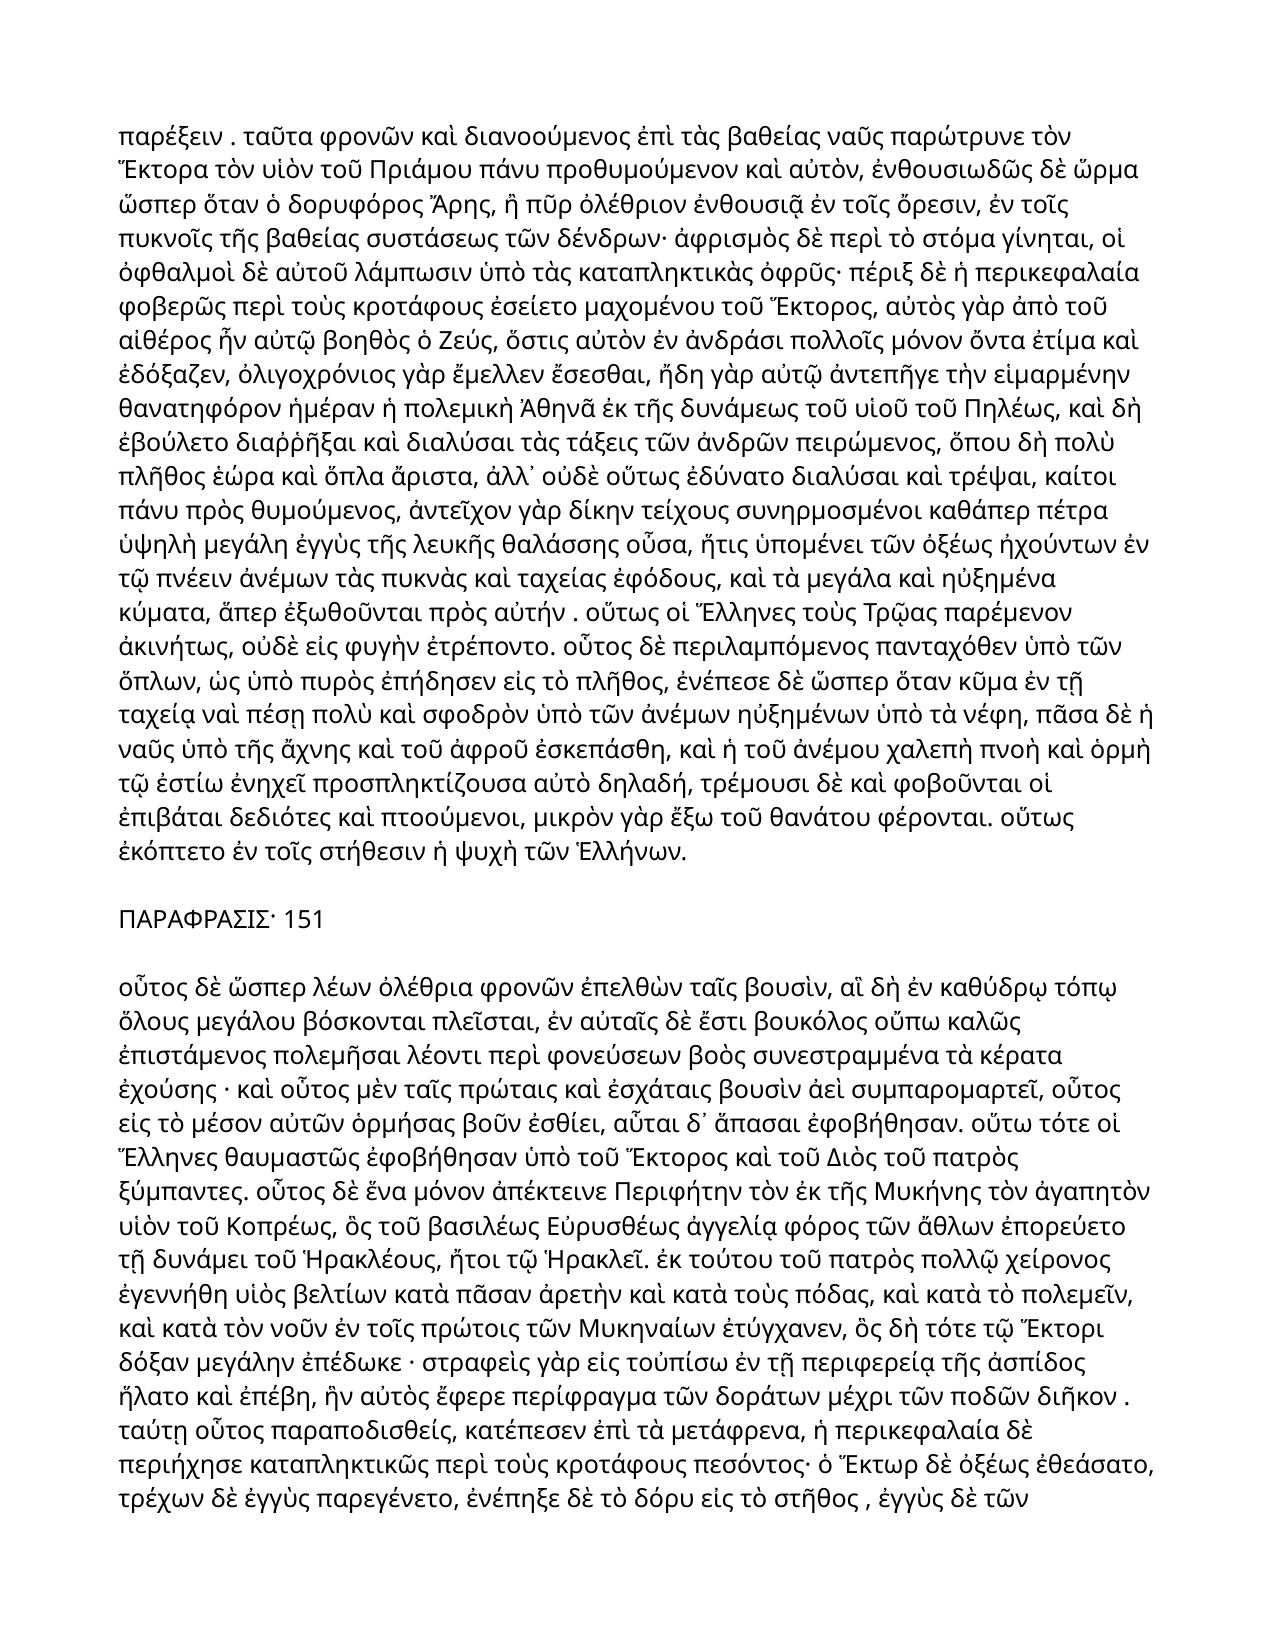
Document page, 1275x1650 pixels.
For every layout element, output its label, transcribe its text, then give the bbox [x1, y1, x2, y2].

text ΠAPΑΦΡΑΣΙΣ· 151 [118, 902, 1157, 936]
text παρέξειν . ταῦτα φρονῶν καὶ διανοούμενος ἐπὶ τὰς βαθείας ναῦς παρώτρυνε τὸν Ἕκτορα τὸν υἱὸν τοῦ Πριάμου πάνυ προθυμούμενον καὶ αὐτὸν, ἐνθουσιωδῶς δὲ ὥρμα ὥσπερ ὅταν ὁ δορυφόρος Ἄρης, ἢ πῦρ ὀλέθριον ἐνθουσιᾷ ἐν τοῖς ὄρεσιν, ἐν τοῖς πυκνοῖς τῆς βαθείας συστάσεως τῶν δένδρων· ἀφρισμὸς δὲ περὶ τὸ στόμα γίνηται, οἱ ὀφθαλμοὶ δὲ αὐτοῦ λάμπωσιν ὑπὸ τὰς καταπληκτικὰς ὀφρῦς· πέριξ δὲ ἡ περικεφαλαία φοβερῶς περὶ τοὺς κροτάφους ἐσείετο μαχομένου τοῦ Ἕκτορος, αὐτὸς γὰρ ἀπὸ τοῦ αἰθέρος ἦν αὐτῷ βοηθὸς ὁ Ζεύς, ὅστις αὐτὸν ἐν ἀνδράσι πολλοῖς μόνον ὄντα ἐτίμα καὶ ἐδόξαζεν, ὀλιγοχρόνιος γὰρ ἔμελλεν ἔσεσθαι, ἤδη γὰρ αὐτῷ ἀντεπῆγε τὴν εἱμαρμένην θανατηφόρον ἡμέραν ἡ πολεμικὴ Ἀθηνᾶ ἐκ τῆς δυνάμεως τοῦ υἱοῦ τοῦ Πηλέως, καὶ δὴ ἐβούλετο διαῤῥῆξαι καὶ διαλύσαι τὰς τάξεις τῶν ἀνδρῶν πειρώμενος, ὅπου δὴ πολὺ πλῆθος ἑώρα καὶ ὅπλα ἄριστα, ἀλλ᾽ οὐδὲ οὕτως ἐδύνατο διαλύσαι καὶ τρέψαι, καίτοι πάνυ πρὸς θυμούμενος, ἀντεῖχον γὰρ δίκην τείχους συνηρμοσμένοι καθάπερ πέτρα ὑψηλὴ μεγάλη ἐγγὺς τῆς λευκῆς θαλάσσης οὖσα, ἥτις ὑπομένει τῶν ὀξέως ἠχούντων ἐν τῷ πνέειν ἀνέμων τὰς πυκνὰς καὶ ταχείας ἐφόδους, καὶ τὰ μεγάλα καὶ ηὐξημένα κύματα, ἅπερ ἐξωθοῦνται πρὸς αὐτήν . οὕτως οἱ Ἕλληνες τοὺς Τρῷας παρέμενον ἀκινήτως, οὐδὲ εἰς φυγὴν ἐτρέποντο. οὗτος δὲ περιλαμπόμενος πανταχόθεν ὑπὸ τῶν ὅπλων, ὡς ὑπὸ πυρὸς ἐπήδησεν εἰς τὸ πλῆθος, ἐνέπεσε δὲ ὥσπερ ὅταν κῦμα ἐν τῇ ταχείᾳ ναὶ πέσῃ πολὺ καὶ σφοδρὸν ὑπὸ τῶν ἀνέμων ηὐξημένων ὑπὸ τὰ νέφη, πᾶσα δὲ ἡ ναῦς ὑπὸ τῆς ἄχνης καὶ τοῦ ἀφροῦ ἐσκεπάσθη, καὶ ἡ τοῦ ἀνέμου χαλεπὴ πνοὴ καὶ ὁρμὴ τῷ ἐστίω ἐνηχεῖ προσπληκτίζουσα αὐτὸ δηλαδή, τρέμουσι δὲ καὶ φοβοῦνται οἱ ἐπιβάται δεδιότες καὶ πτοούμενοι, μικρὸν γὰρ ἔξω τοῦ θανάτου φέρονται. οὕτως ἐκόπτετο ἐν τοῖς στήθεσιν ἡ ψυχὴ τῶν Ἑλλήνων. [118, 118, 1157, 867]
text οὗτος δὲ ὥσπερ λέων ὀλέθρια φρονῶν ἐπελθὼν ταῖς βουσὶν, αἳ δὴ ἐν καθύδρῳ τόπῳ ὅλους μεγάλου βόσκονται πλεῖσται, ἐν αὐταῖς δὲ ἔστι βουκόλος οὔπω καλῶς ἐπιστάμενος πολεμῆσαι λέοντι περὶ φονεύσεων βοὸς συνεστραμμένα τὰ κέρατα ἐχούσης · καὶ οὗτος μὲν ταῖς πρώταις καὶ ἐσχάταις βουσὶν ἀεὶ συμπαρομαρτεῖ, οὗτος εἰς τὸ μέσον αὐτῶν ὁρμήσας βοῦν ἐσθίει, αὗται δ᾽ ἅπασαι ἐφοβήθησαν. οὕτω τότε οἱ Ἕλληνες θαυμαστῶς ἐφοβήθησαν ὑπὸ τοῦ Ἕκτορος καὶ τοῦ Διὸς τοῦ πατρὸς ξύμπαντες. οὗτος δὲ ἕνα μόνον ἀπέκτεινε Περιφήτην τὸν ἐκ τῆς Μυκήνης τὸν ἀγαπητὸν υἱὸν τοῦ Κοπρέως, ὃς τοῦ βασιλέως Εὐρυσθέως ἀγγελίᾳ φόρος τῶν ἄθλων ἐπορεύετο τῇ δυνάμει τοῦ Ἡρακλέους, ἤτοι τῷ Ἡρακλεῖ. ἐκ τούτου τοῦ πατρὸς πολλῷ χείρονος ἐγεννήθη υἱὸς βελτίων κατὰ πᾶσαν ἀρετὴν καὶ κατὰ τοὺς πόδας, καὶ κατὰ τὸ πολεμεῖν, καὶ κατὰ τὸν νοῦν ἐν τοῖς πρώτοις τῶν Μυκηναίων ἐτύγχανεν, ὃς δὴ τότε τῷ Ἕκτορι δόξαν μεγάλην ἐπέδωκε · στραφεὶς γὰρ εἰς τοὐπίσω ἐν τῇ περιφερείᾳ τῆς ἀσπίδος ἥλατο καὶ ἐπέβη, ἣν αὐτὸς ἔφερε περίφραγμα τῶν δοράτων μέχρι τῶν ποδῶν διῆκον . ταύτῃ οὗτος παραποδισθείς, κατέπεσεν ἐπὶ τὰ μετάφρενα, ἡ περικεφαλαία δὲ περιήχησε καταπληκτικῶς περὶ τοὺς κροτάφους πεσόντος· ὁ Ἕκτωρ δὲ ὀξέως ἐθεάσατο, τρέχων δὲ ἐγγὺς παρεγένετο, ἐνέπηξε δὲ τὸ δόρυ εἰς τὸ στῆθος , ἐγγὺς δὲ τῶν [118, 970, 1157, 1515]
